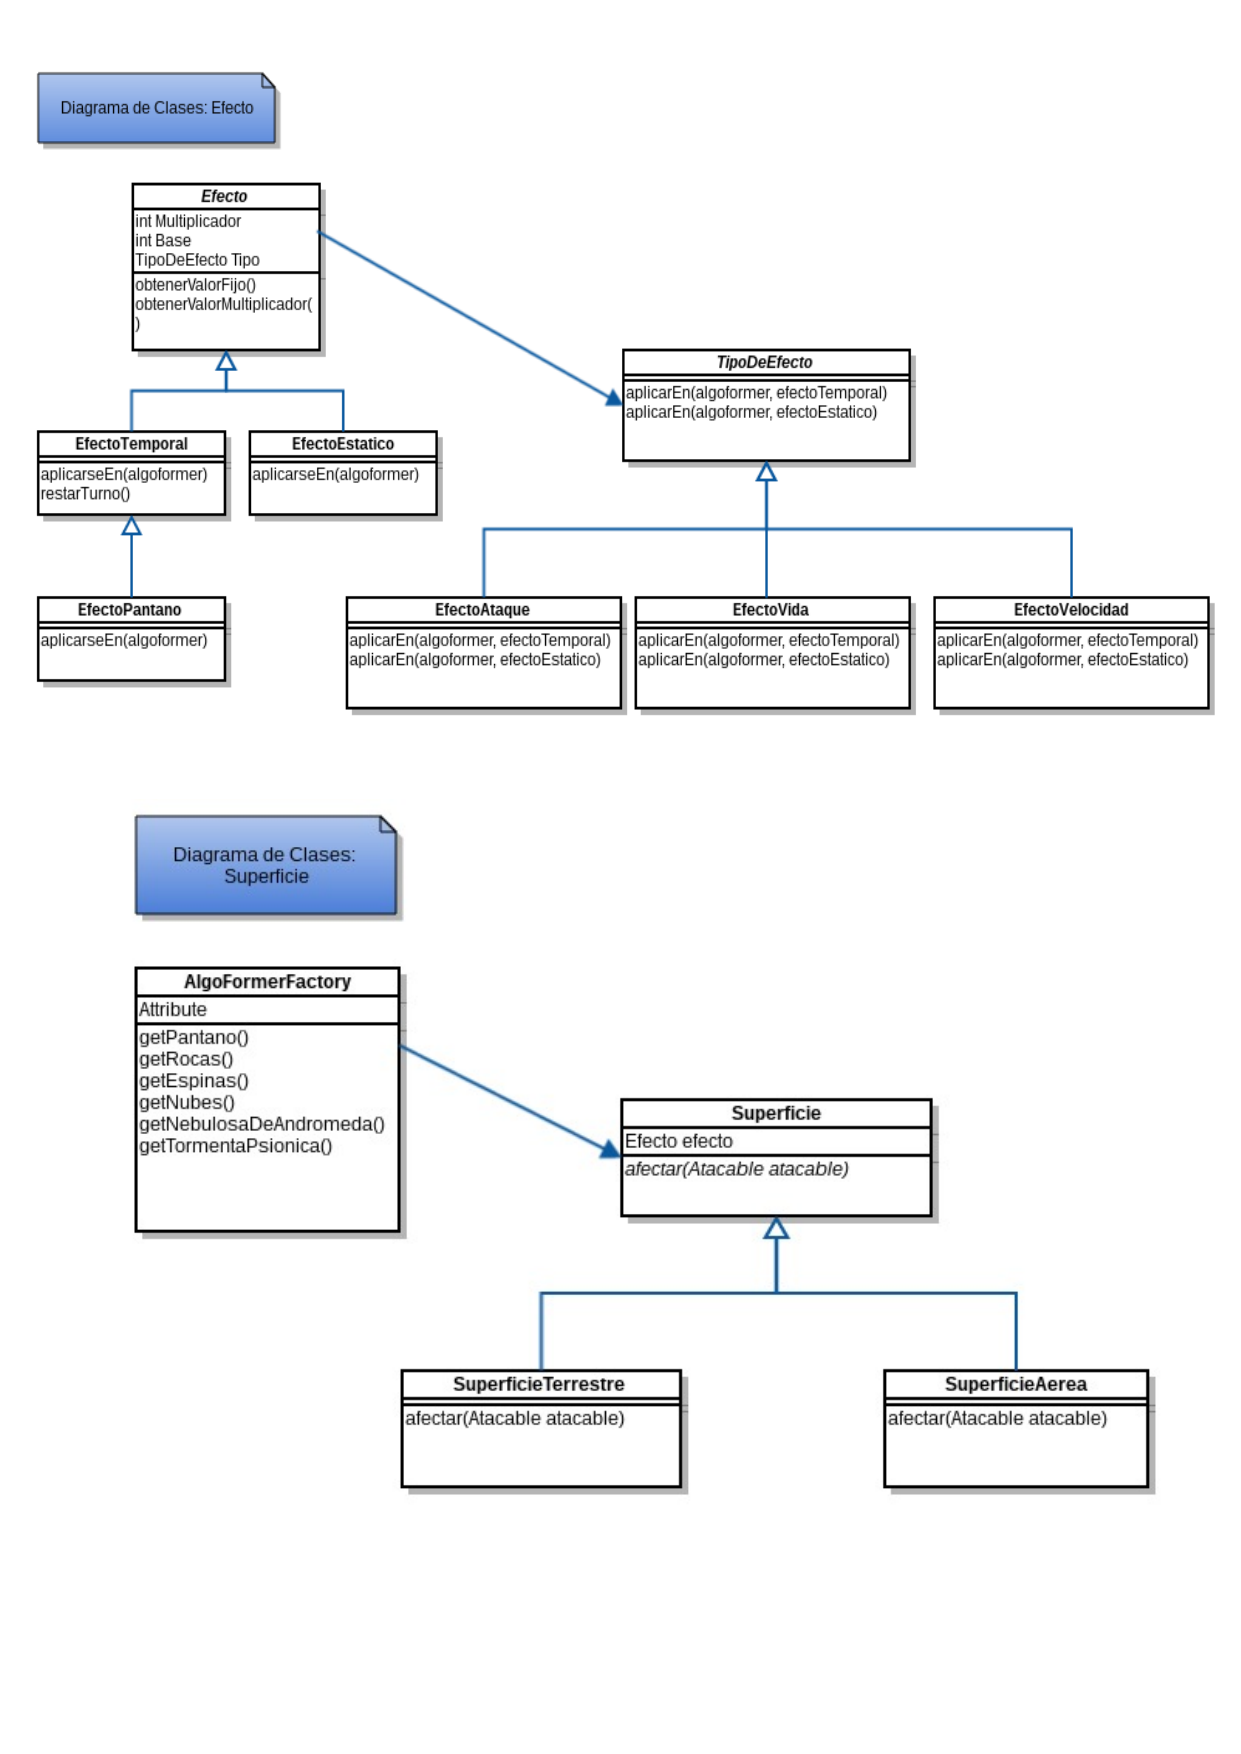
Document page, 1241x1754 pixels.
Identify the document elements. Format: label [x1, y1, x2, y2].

picture [59, 799, 1182, 1518]
picture [1, 46, 1236, 736]
